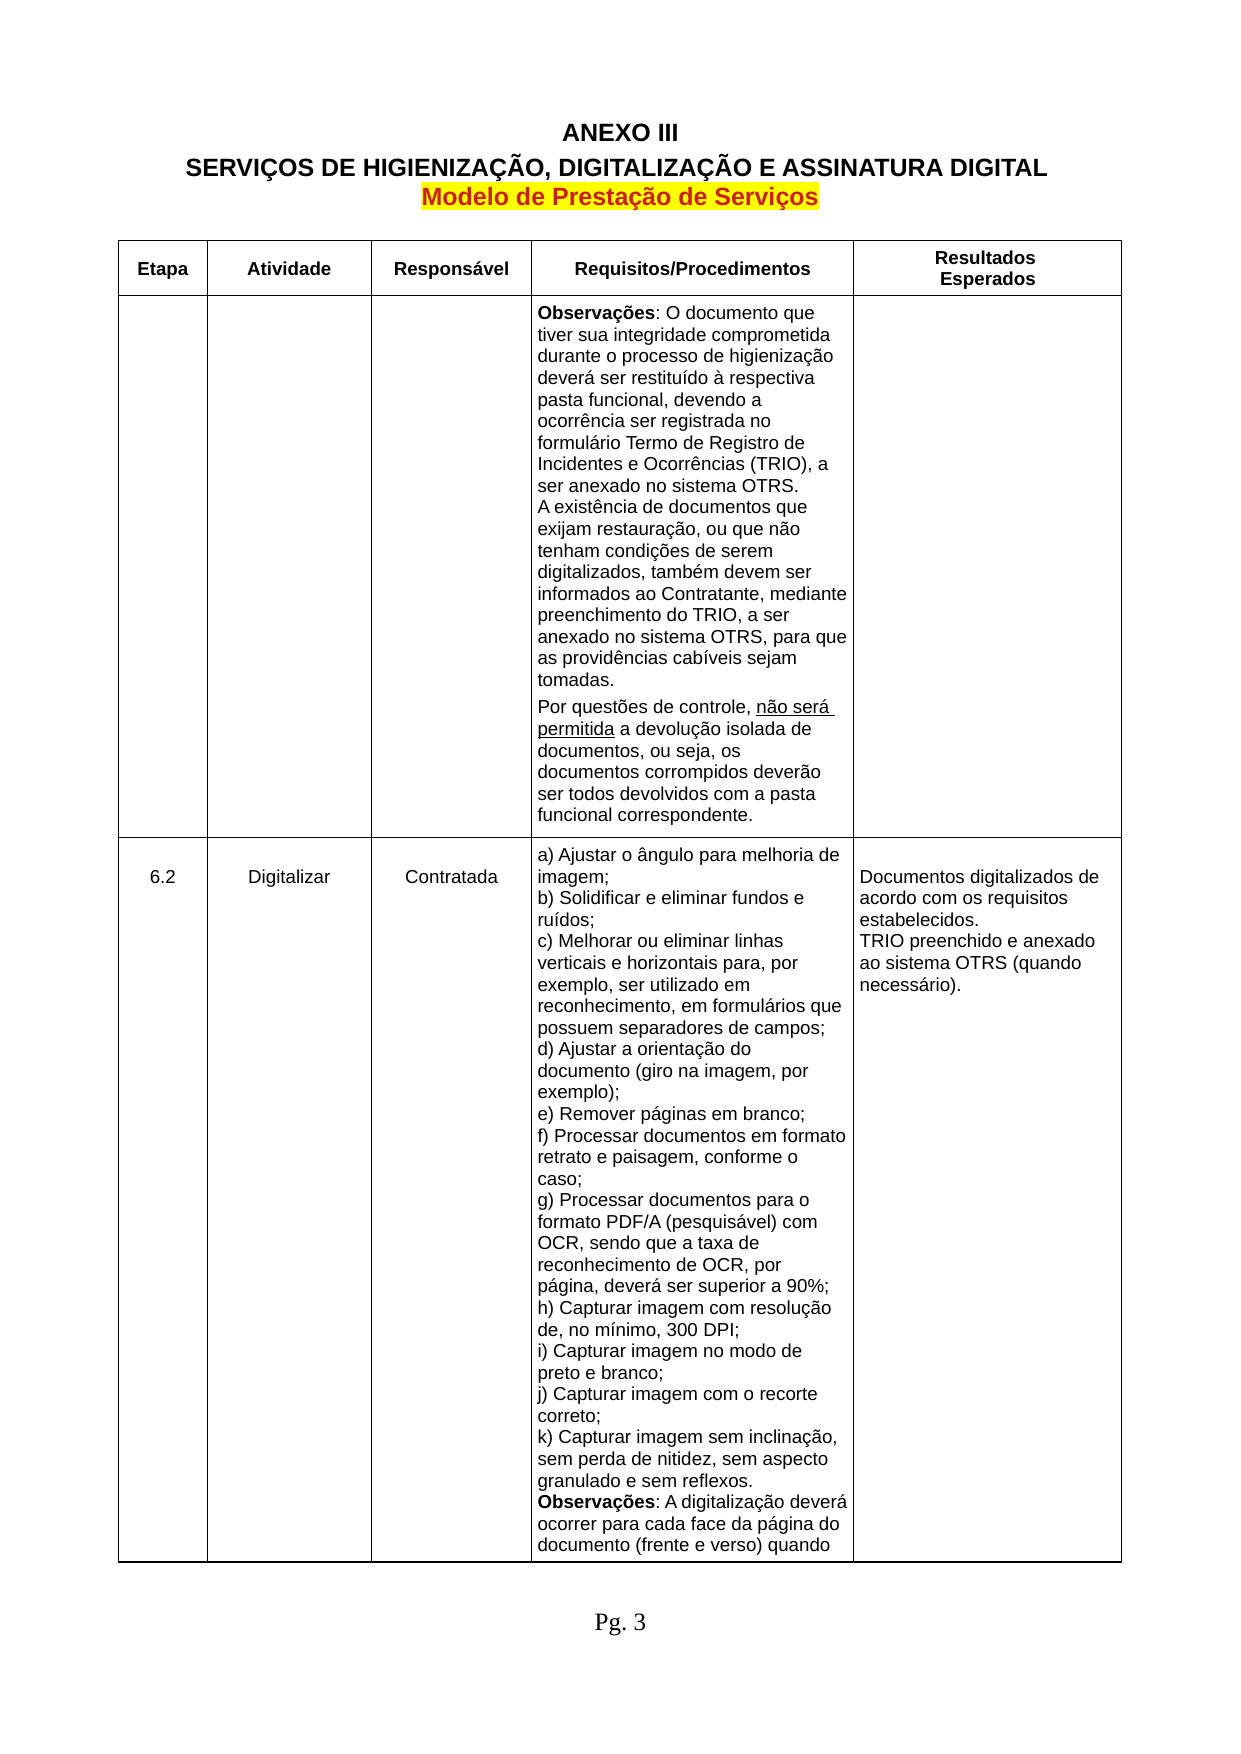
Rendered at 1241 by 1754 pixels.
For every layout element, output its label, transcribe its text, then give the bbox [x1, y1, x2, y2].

table_header Requisitos/Procedimentos [532, 241, 853, 295]
table_cell [208, 296, 371, 837]
table_cell Contratada [372, 838, 531, 1561]
table_header Responsável [372, 241, 531, 295]
table_cell Digitalizar [208, 838, 371, 1561]
table_cell a) Ajustar o ângulo para melhoria de imagem; b) Solidificar e eliminar fundos e ruídos; c) Melhorar ou eliminar linhas verticais e horizontais para, por exemplo, ser utilizado em reconhecimento, em formulários que possuem separadores de campos; d) Ajustar a orientação do documento (giro na imagem, por exemplo); e) Remover páginas em branco; f) Processar documentos em formato retrato e paisagem, conforme o caso; g) Processar documentos para o formato PDF/A (pesquisável) com OCR, sendo que a taxa de reconhecimento de OCR, por página, deverá ser superior a 90%; h) Capturar imagem com resolução de, no mínimo, 300 DPI; i) Capturar imagem no modo de preto e branco; j) Capturar imagem com o recorte correto; k) Capturar imagem sem inclinação, sem perda de nitidez, sem aspecto granulado e sem reflexos. Observações: A digitalização deverá ocorrer para cada face da página do documento (frente e verso) quando [532, 838, 853, 1561]
table_cell [854, 296, 1121, 837]
table_cell Observações: O documento que tiver sua integridade comprometida durante o processo de higienização deverá ser restituído à respectiva pasta funcional, devendo a ocorrência ser registrada no formulário Termo de Registro de Incidentes e Ocorrências (TRIO), a ser anexado no sistema OTRS. A existência de documentos que exijam restauração, ou que não tenham condições de serem digitalizados, também devem ser informados ao Contratante, mediante preenchimento do TRIO, a ser anexado no sistema OTRS, para que as providências cabíveis sejam tomadas. Por questões de controle, não será permitida a devolução isolada de documentos, ou seja, os documentos corrompidos deverão ser todos devolvidos com a pasta funcional correspondente. [532, 296, 853, 837]
table_cell Documentos digitalizados de acordo com os requisitos estabelecidos. TRIO preenchido e anexado ao sistema OTRS (quando necessário). [854, 838, 1121, 1561]
table_cell [372, 296, 531, 837]
table_header Atividade [208, 241, 371, 295]
table_header Etapa [119, 241, 207, 295]
table_cell 6.2 [119, 838, 207, 1561]
table_cell [119, 296, 207, 837]
table_header Resultados Esperados [854, 241, 1121, 295]
